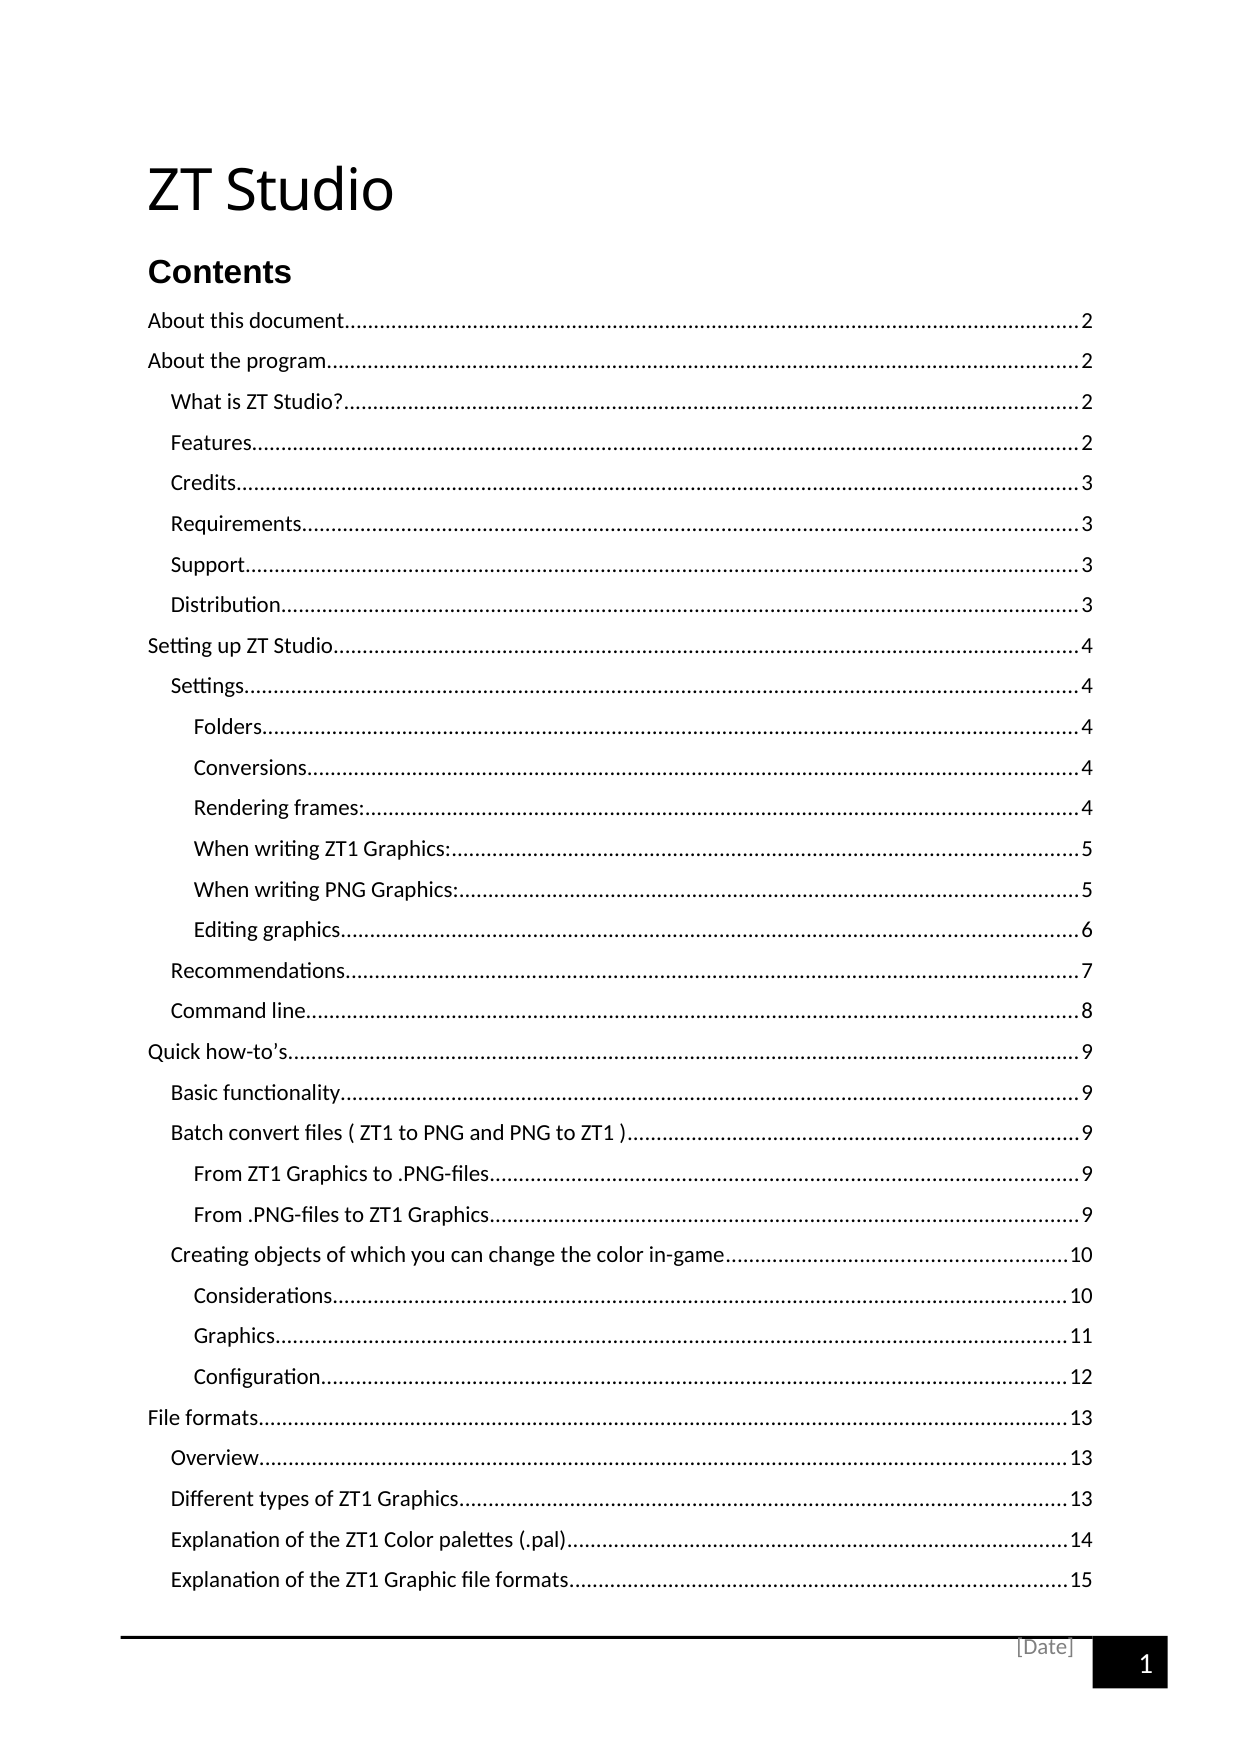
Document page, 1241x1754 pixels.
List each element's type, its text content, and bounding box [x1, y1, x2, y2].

text Creating objects of which you can change the color in-game 10 [171, 1240, 1093, 1268]
text When writing ZT1 Graphics: 5 [193, 834, 1093, 862]
text Editing graphics 6 [193, 915, 1093, 943]
text Graphics 11 [193, 1322, 1093, 1350]
text About the program 2 [148, 347, 1093, 375]
text Requirements 3 [171, 509, 1093, 537]
text Different types of ZT1 Graphics 13 [171, 1484, 1093, 1512]
text From .PNG-files to ZT1 Graphics 9 [193, 1200, 1093, 1228]
text Rendering frames: 4 [193, 793, 1093, 822]
text Conversions 4 [193, 753, 1093, 781]
text Setting up ZT Studio 4 [148, 631, 1093, 659]
text Credits 3 [171, 468, 1093, 497]
text About this document 2 [148, 306, 1093, 334]
text Features 2 [171, 428, 1093, 456]
text Support 3 [171, 550, 1093, 578]
text File formats 13 [148, 1403, 1093, 1431]
text Basic functionality 9 [171, 1078, 1093, 1106]
text Quick how-to’s 9 [148, 1037, 1093, 1065]
text What is ZT Studio? 2 [171, 387, 1093, 415]
text Distribution 3 [171, 590, 1093, 618]
title ZT Studio [148, 148, 1093, 227]
text Explanation of the ZT1 Color palettes (.pal) 14 [171, 1525, 1093, 1553]
text Command line 8 [171, 997, 1093, 1025]
text From ZT1 Graphics to .PNG-files 9 [193, 1159, 1093, 1187]
text Considerations 10 [193, 1281, 1093, 1309]
text When writing PNG Graphics: 5 [193, 875, 1093, 903]
text Explanation of the ZT1 Graphic file formats 15 [171, 1565, 1093, 1593]
text Configuration 12 [193, 1362, 1093, 1390]
text Batch convert files ( ZT1 to PNG and PNG to ZT1 ) 9 [171, 1118, 1093, 1147]
subtitle Contents [148, 252, 1093, 291]
text Overview 13 [171, 1443, 1093, 1472]
text Settings 4 [171, 672, 1093, 700]
text Recommendations 7 [171, 956, 1093, 984]
text Folders 4 [193, 712, 1093, 740]
